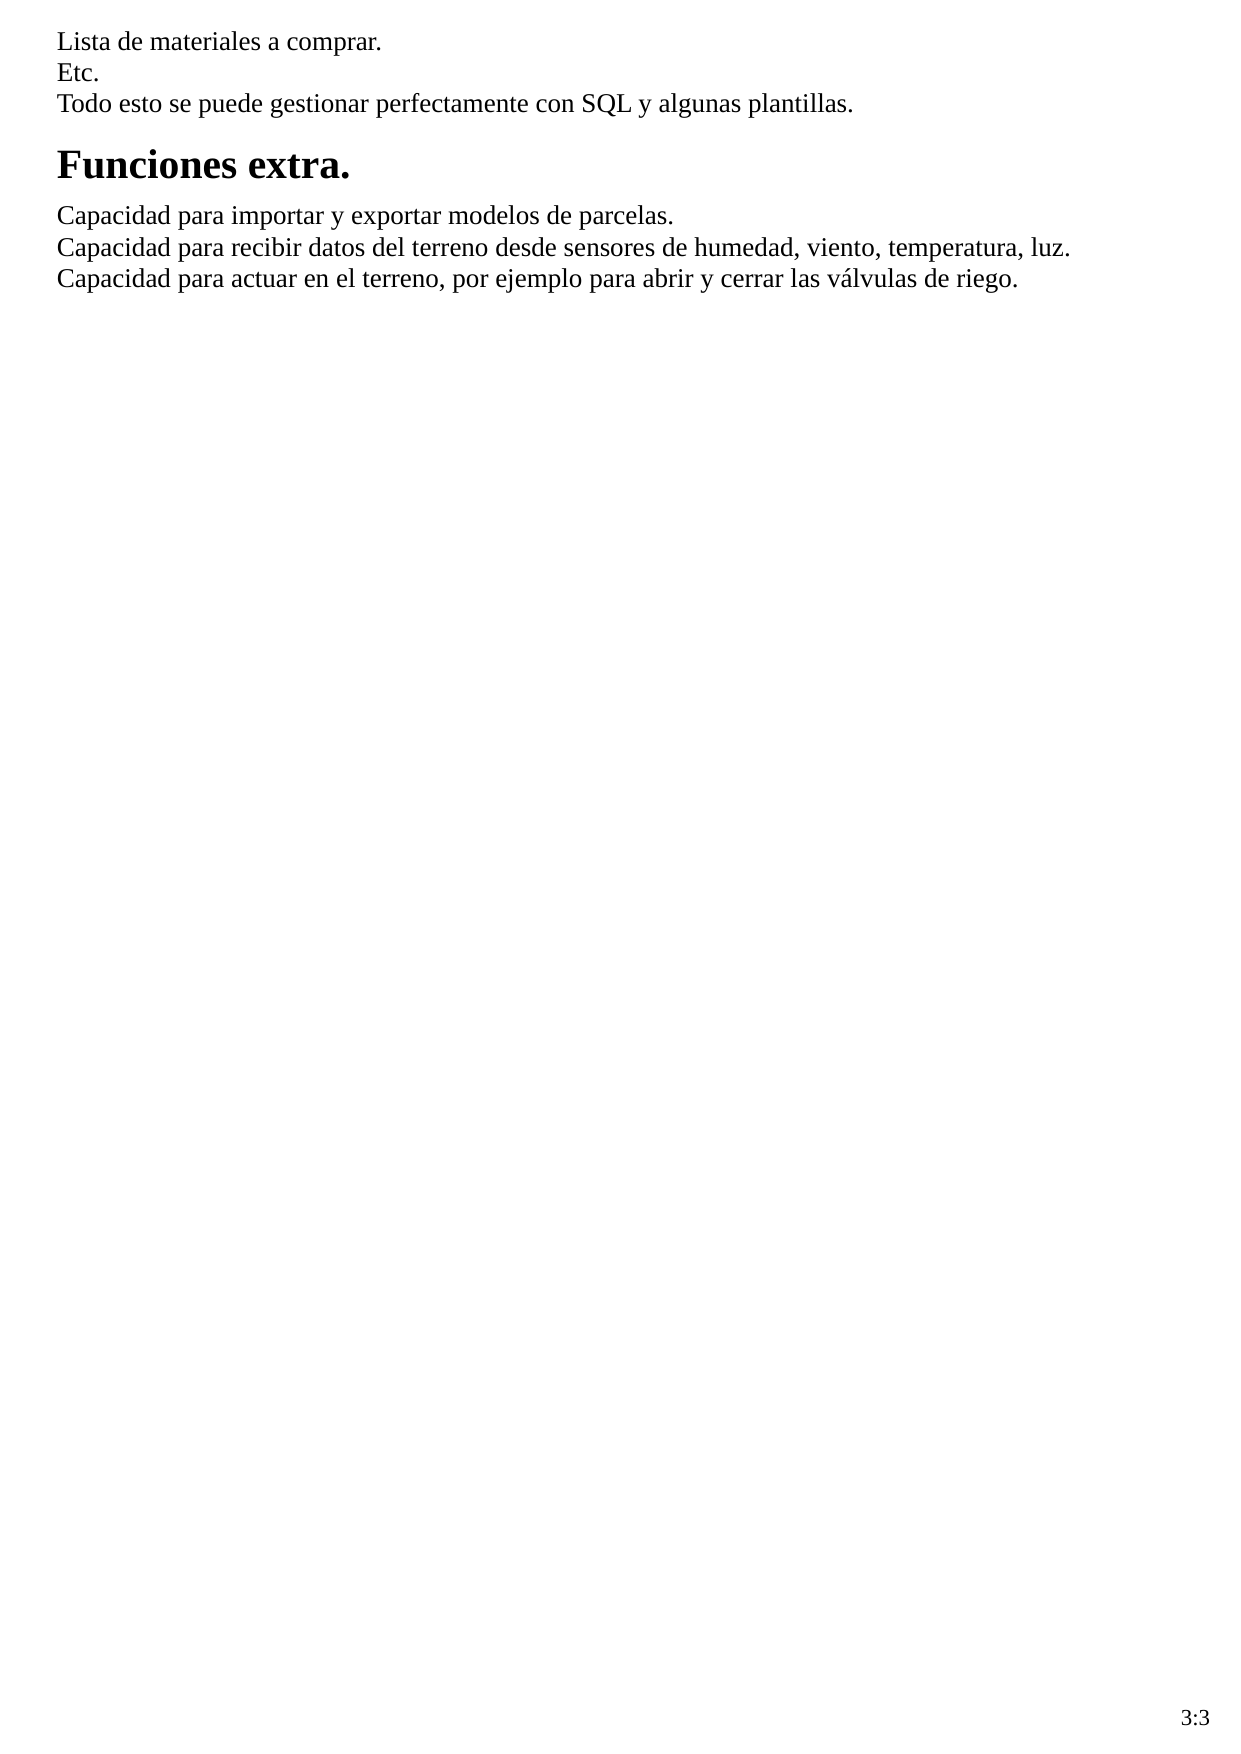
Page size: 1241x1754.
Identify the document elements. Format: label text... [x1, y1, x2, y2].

text Capacidad para actuar en el terreno, por ejemplo para abrir y cerrar las válvulas de riego. [57, 262, 1215, 293]
text Etc. [57, 56, 1215, 87]
text Lista de materiales a comprar. [57, 25, 1215, 56]
text Capacidad para recibir datos del terreno desde sensores de humedad, viento, temperatura, luz. [57, 231, 1215, 262]
text Capacidad para importar y exportar modelos de parcelas. [57, 199, 1215, 231]
subtitle Funciones extra. [57, 139, 1215, 187]
text Todo esto se puede gestionar perfectamente con SQL y algunas plantillas. [57, 87, 1215, 118]
